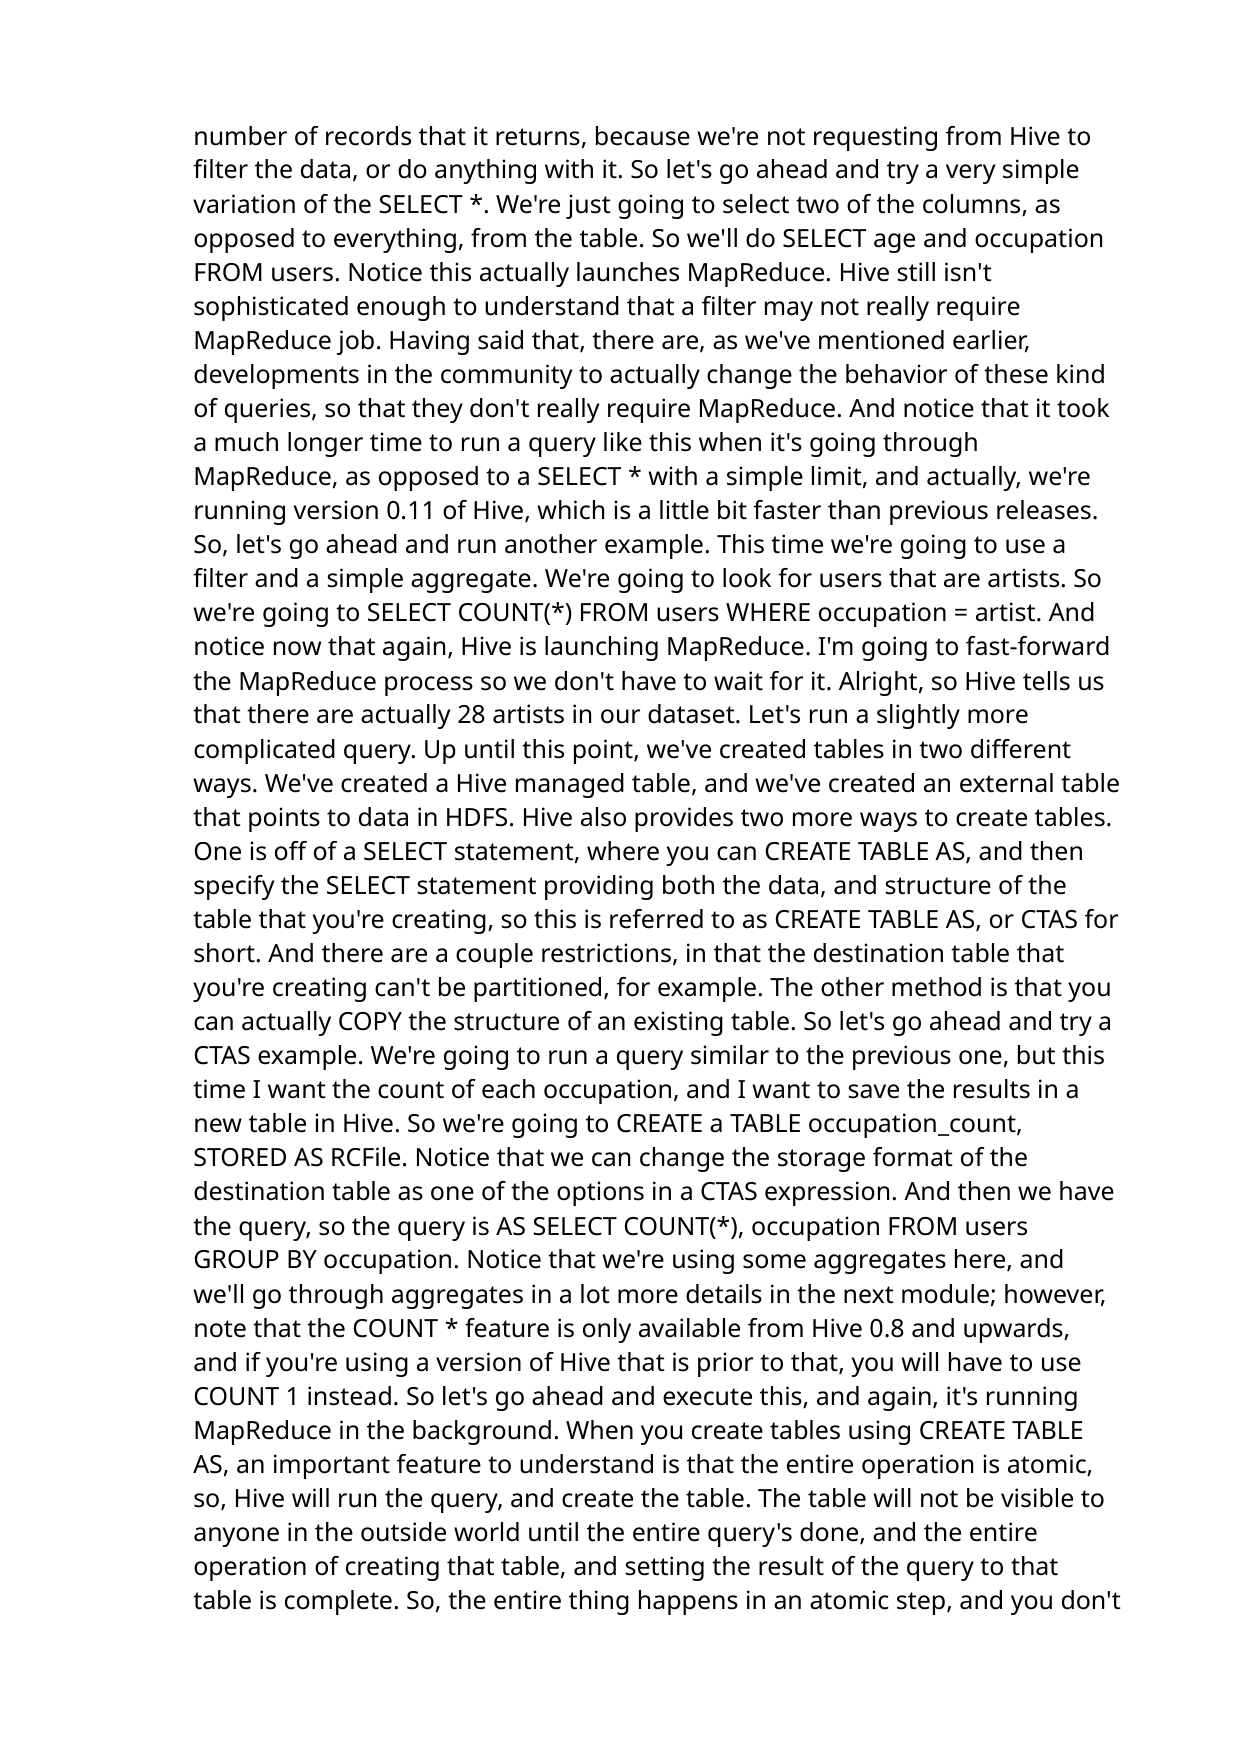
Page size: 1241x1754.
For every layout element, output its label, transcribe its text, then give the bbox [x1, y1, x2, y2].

list number of records that it returns, because we're not requesting from Hive to filter the data, or do anything with it. So let's go ahead and try a very simple variation of the SELECT *. We're just going to select two of the columns, as opposed to everything, from the table. So we'll do SELECT age and occupation FROM users. Notice this actually launches MapReduce. Hive still isn't sophisticated enough to understand that a filter may not really require MapReduce job. Having said that, there are, as we've mentioned earlier, developments in the community to actually change the behavior of these kind of queries, so that they don't really require MapReduce. And notice that it took a much longer time to run a query like this when it's going through MapReduce, as opposed to a SELECT * with a simple limit, and actually, we're running version 0.11 of Hive, which is a little bit faster than previous releases. So, let's go ahead and run another example. This time we're going to use a filter and a simple aggregate. We're going to look for users that are artists. So we're going to SELECT COUNT(*) FROM users WHERE occupation = artist. And notice now that again, Hive is launching MapReduce. I'm going to fast-forward the MapReduce process so we don't have to wait for it. Alright, so Hive tells us that there are actually 28 artists in our dataset. Let's run a slightly more complicated query. Up until this point, we've created tables in two different ways. We've created a Hive managed table, and we've created an external table that points to data in HDFS. Hive also provides two more ways to create tables. One is off of a SELECT statement, where you can CREATE TABLE AS, and then specify the SELECT statement providing both the data, and structure of the table that you're creating, so this is referred to as CREATE TABLE AS, or CTAS for short. And there are a couple restrictions, in that the destination table that you're creating can't be partitioned, for example. The other method is that you can actually COPY the structure of an existing table. So let's go ahead and try a CTAS example. We're going to run a query similar to the previous one, but this time I want the count of each occupation, and I want to save the results in a new table in Hive. So we're going to CREATE a TABLE occupation_count, STORED AS RCFile. Notice that we can change the storage format of the destination table as one of the options in a CTAS expression. And then we have the query, so the query is AS SELECT COUNT(*), occupation FROM users GROUP BY occupation. Notice that we're using some aggregates here, and we'll go through aggregates in a lot more details in the next module; however, note that the COUNT * feature is only available from Hive 0.8 and upwards, and if you're using a version of Hive that is prior to that, you will have to use COUNT 1 instead. So let's go ahead and execute this, and again, it's running MapReduce in the background. When you create tables using CREATE TABLE AS, an important feature to understand is that the entire operation is atomic, so, Hive will run the query, and create the table. The table will not be visible to anyone in the outside world until the entire query's done, and the entire operation of creating that table, and setting the result of the query to that table is complete. So, the entire thing happens in an atomic step, and you don't [156, 118, 1122, 1617]
